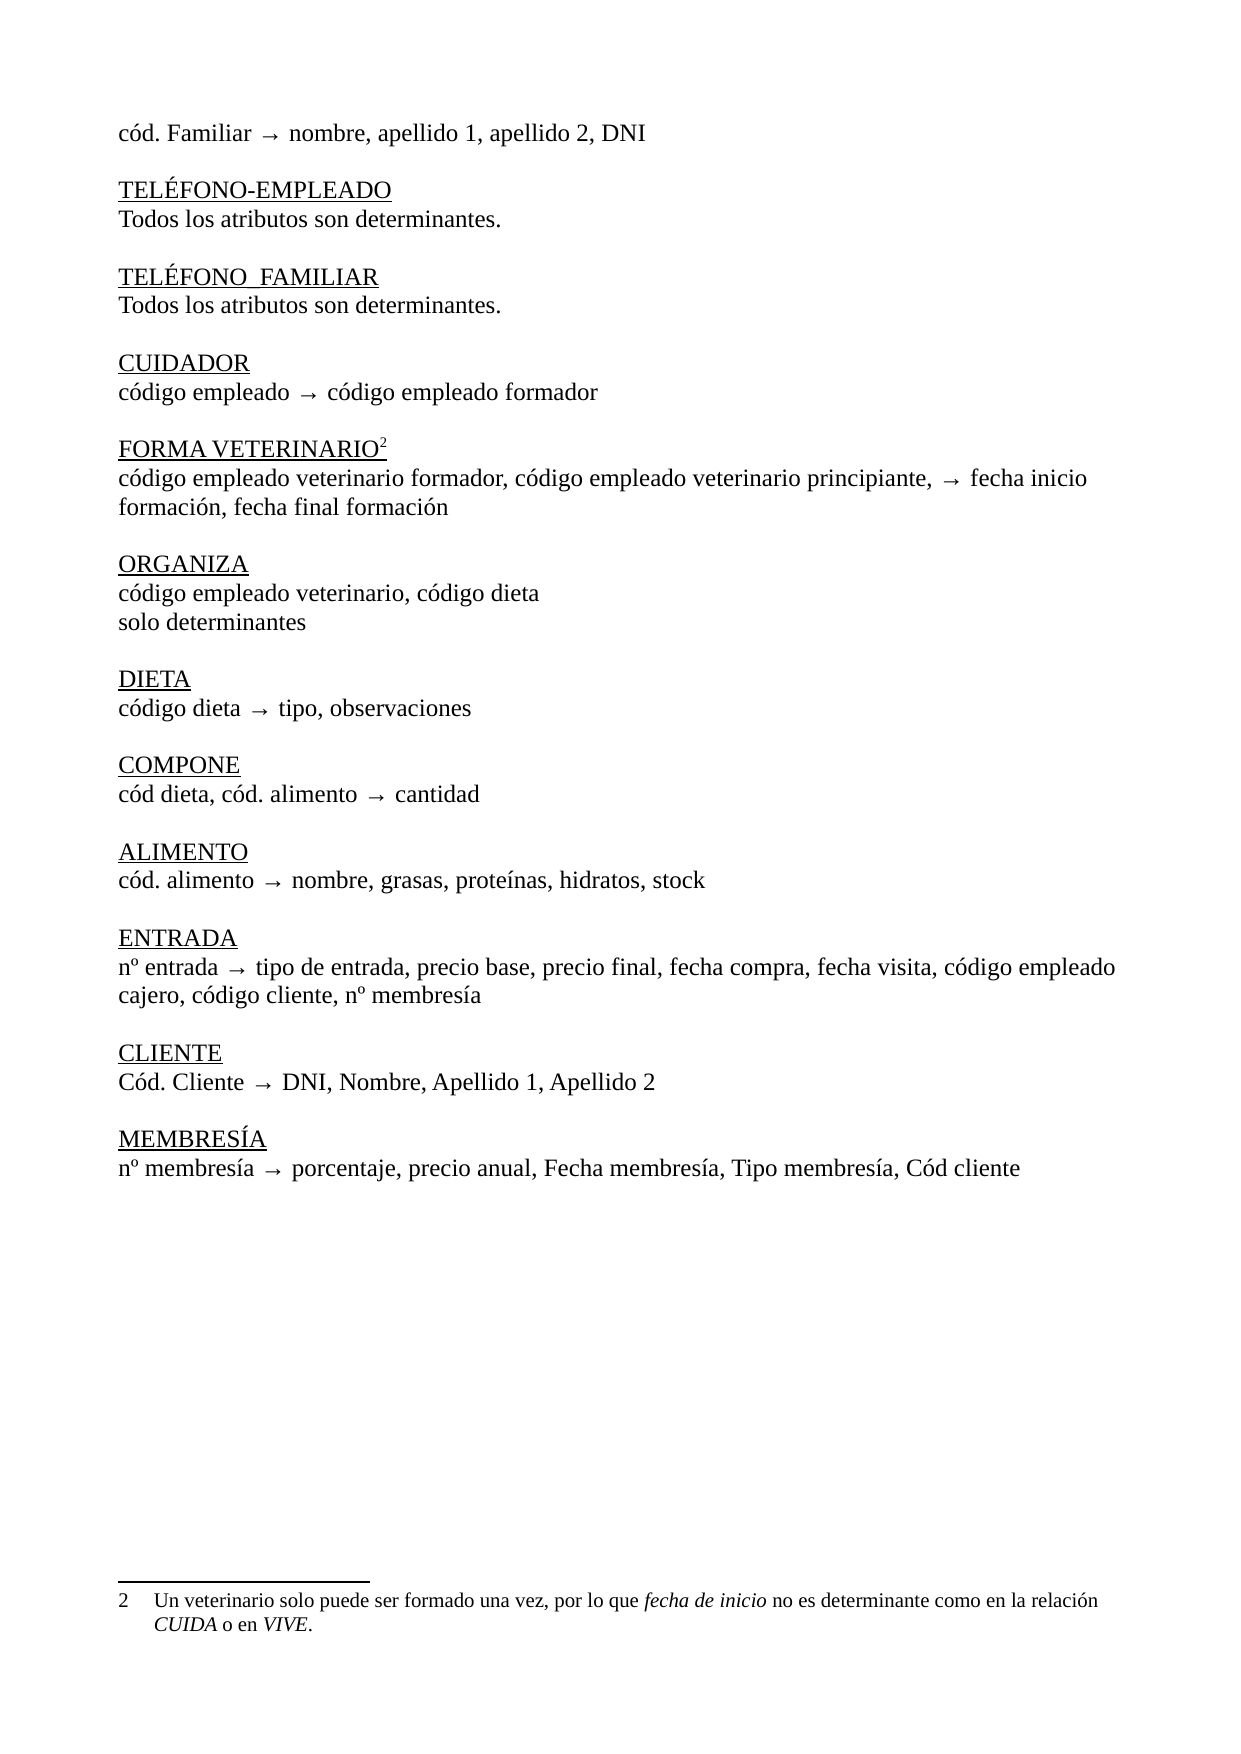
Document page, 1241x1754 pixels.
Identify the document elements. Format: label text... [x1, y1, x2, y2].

text cód dieta, cód. alimento → cantidad [118, 779, 1122, 808]
text nº membresía → porcentaje, precio anual, Fecha membresía, Tipo membresía, Cód cliente [118, 1153, 1122, 1182]
text TELÉFONO-EMPLEADO [118, 176, 1122, 204]
text Todos los atributos son determinantes. [118, 204, 1122, 233]
text código empleado veterinario, código dieta [118, 578, 1122, 607]
text ENTRADA [118, 923, 1122, 952]
text ORGANIZA [118, 549, 1122, 578]
text ALIMENTO [118, 837, 1122, 866]
text Todos los atributos son determinantes. [118, 291, 1122, 319]
text TELÉFONO_FAMILIAR [118, 262, 1122, 291]
text CLIENTE [118, 1038, 1122, 1067]
text código dieta → tipo, observaciones [118, 693, 1122, 722]
text solo determinantes [118, 607, 1122, 636]
text DIETA [118, 664, 1122, 693]
text cód. alimento → nombre, grasas, proteínas, hidratos, stock [118, 866, 1122, 894]
text COMPONE [118, 751, 1122, 779]
text FORMA VETERINARIO [118, 434, 1122, 463]
text Cód. Cliente → DNI, Nombre, Apellido 1, Apellido 2 [118, 1067, 1122, 1096]
text código empleado veterinario formador, código empleado veterinario principiante, → fecha inicio formación, fecha final formación [118, 463, 1122, 521]
text nº entrada → tipo de entrada, precio base, precio final, fecha compra, fecha visita, código empleado cajero, código cliente, nº membresía [118, 952, 1122, 1009]
text código empleado → código empleado formador [118, 377, 1122, 406]
text Un veterinario solo puede ser formado una vez, por lo que fecha de inicio no es determinante como en la relación CUIDA o en VIVE. [118, 1588, 1122, 1636]
text MEMBRESÍA [118, 1124, 1122, 1153]
text cód. Familiar → nombre, apellido 1, apellido 2, DNI [118, 118, 1122, 147]
text CUIDADOR [118, 348, 1122, 377]
